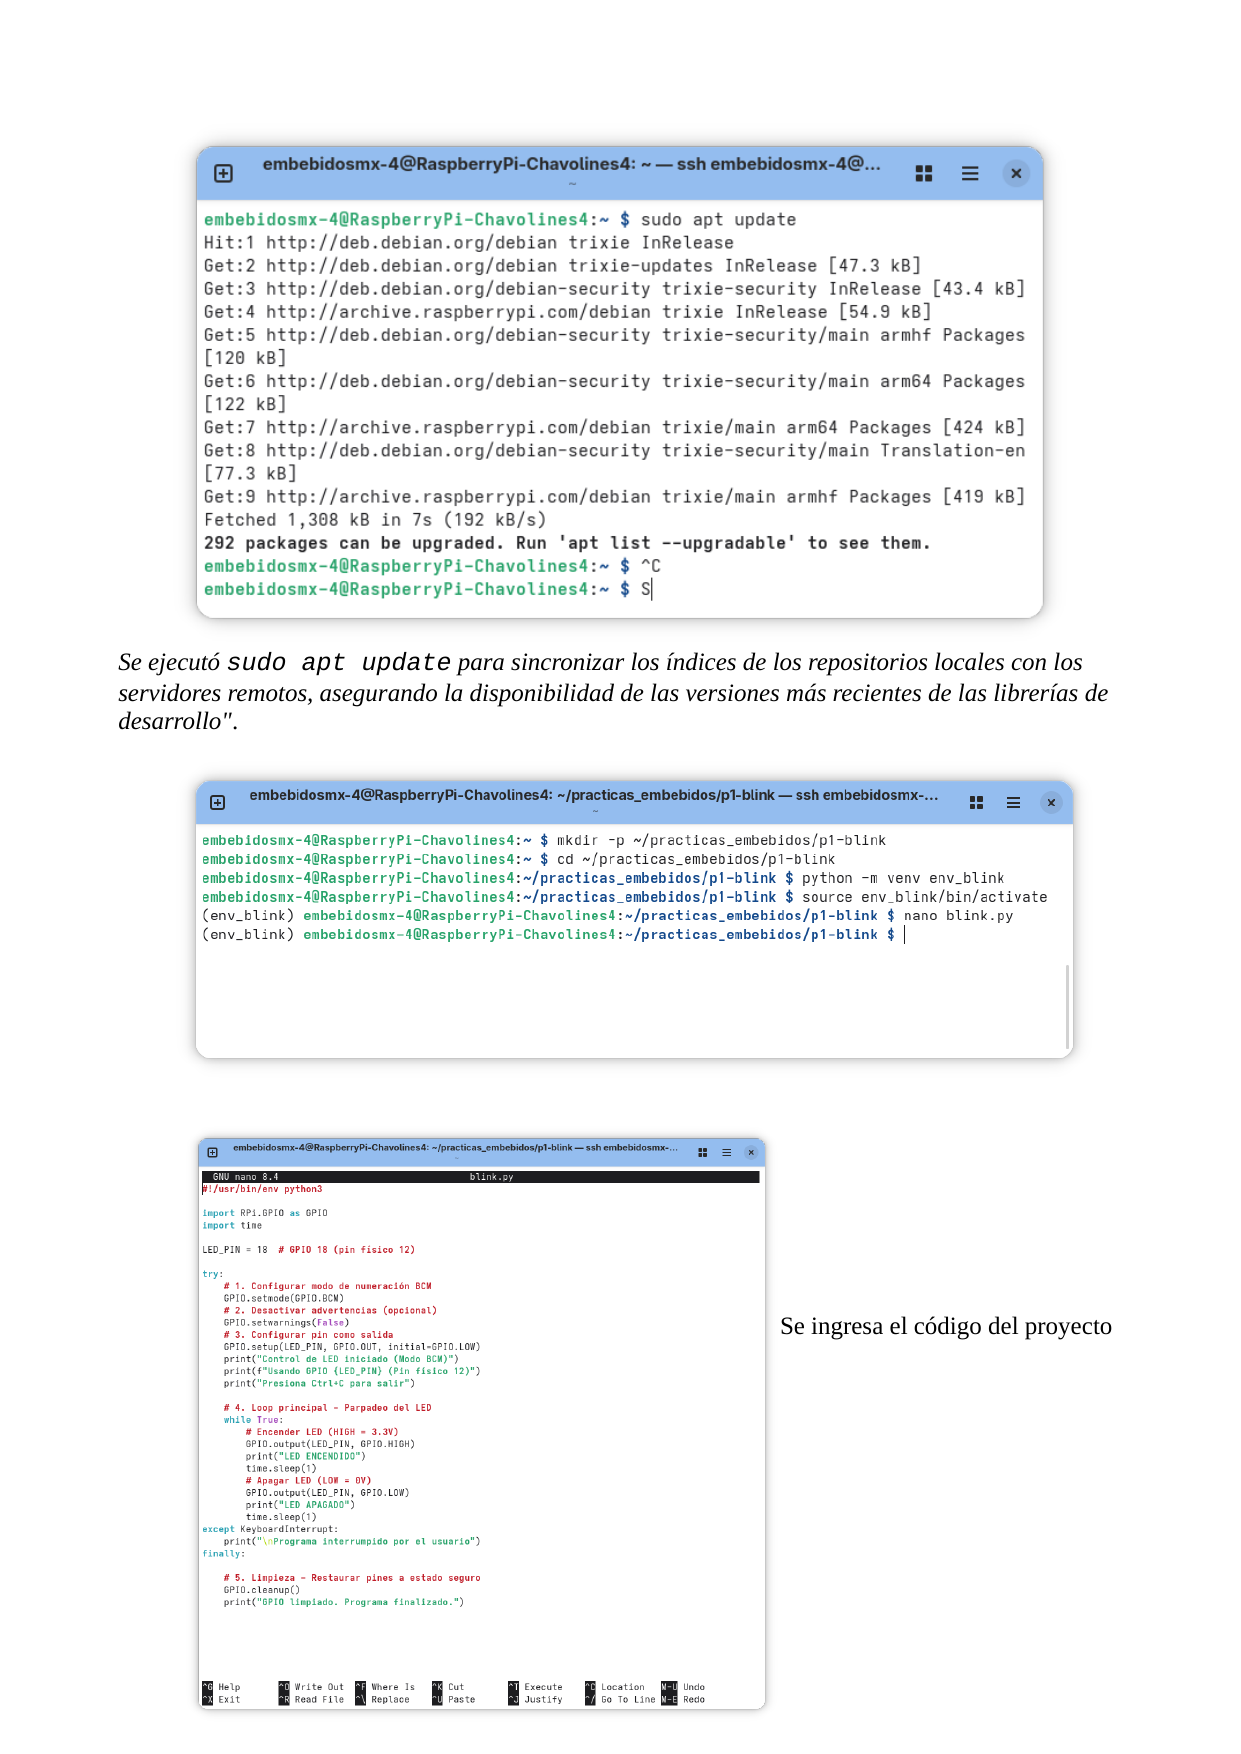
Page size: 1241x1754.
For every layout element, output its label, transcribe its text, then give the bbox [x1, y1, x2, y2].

text Se ejecutó sudo apt update para sincronizar los índices de los repositorios locales con los servidores remotos, asegurando la disponibilidad de las versiones más recientes de las librerías de desarrollo". [118, 118, 1122, 735]
text Se ingresa el código del proyecto [780, 1311, 1122, 1339]
picture [168, 118, 1072, 647]
text [118, 1311, 183, 1339]
picture [183, 1123, 780, 1724]
picture [172, 757, 1096, 1081]
